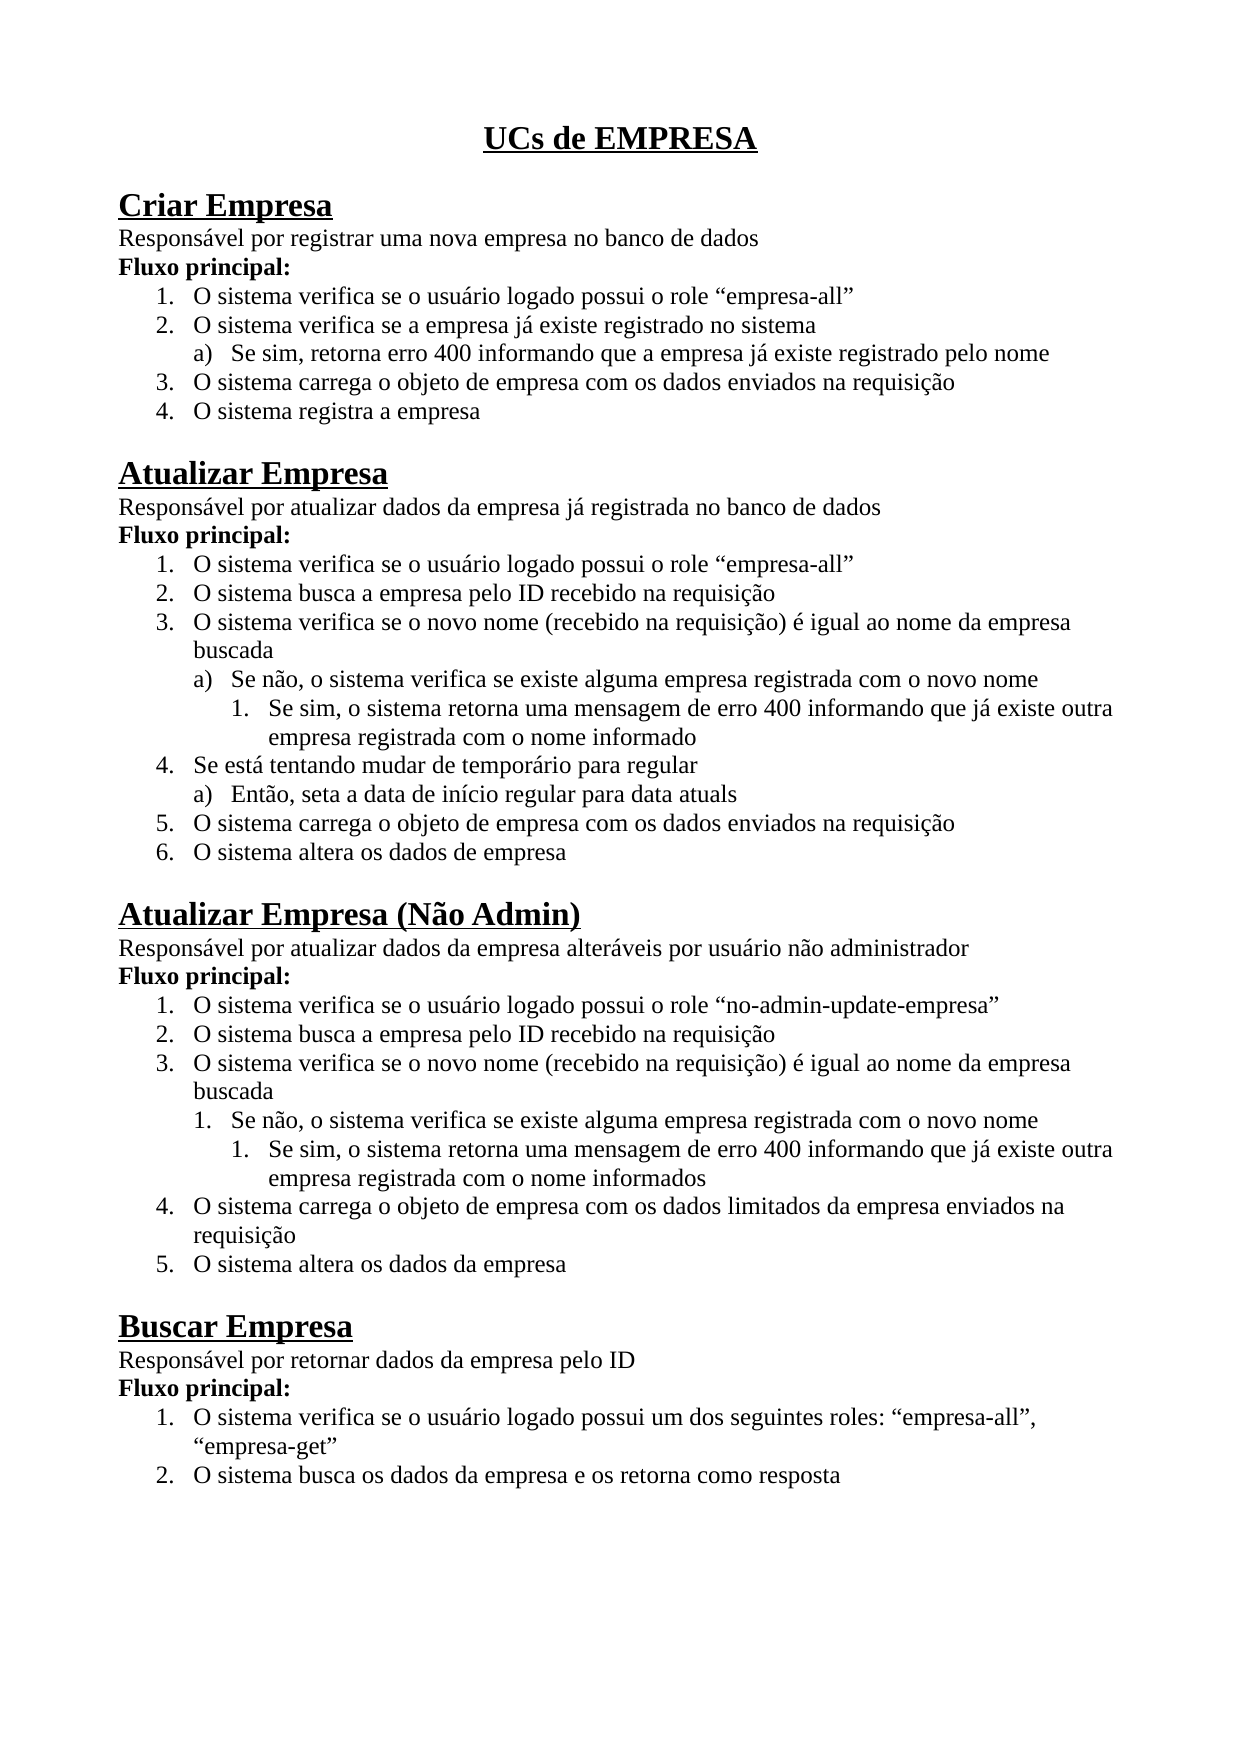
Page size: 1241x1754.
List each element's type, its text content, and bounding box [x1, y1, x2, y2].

text UCs de EMPRESA [118, 118, 1122, 156]
text Buscar Empresa [118, 1306, 1122, 1345]
text Responsável por registrar uma nova empresa no banco de dados [118, 223, 1122, 252]
list O sistema verifica se a empresa já existe registrado no sistema [156, 310, 1122, 338]
list O sistema busca os dados da empresa e os retorna como resposta [156, 1460, 1122, 1488]
text Atualizar Empresa (Não Admin) [118, 894, 1122, 933]
list O sistema carrega o objeto de empresa com os dados limitados da empresa enviados na requisição [156, 1191, 1122, 1249]
list O sistema verifica se o usuário logado possui o role “empresa-all” [156, 281, 1122, 310]
list O sistema verifica se o usuário logado possui o role “empresa-all” [156, 549, 1122, 578]
list O sistema verifica se o usuário logado possui o role “no-admin-update-empresa” [156, 990, 1122, 1019]
list O sistema altera os dados de empresa [156, 837, 1122, 866]
text Fluxo principal: [118, 252, 1122, 281]
list O sistema registra a empresa [156, 396, 1122, 425]
text Responsável por atualizar dados da empresa já registrada no banco de dados [118, 492, 1122, 521]
list Se sim, o sistema retorna uma mensagem de erro 400 informando que já existe outra empresa registrada com o nome informados [231, 1134, 1122, 1191]
text Fluxo principal: [118, 521, 1122, 549]
list O sistema busca a empresa pelo ID recebido na requisição [156, 578, 1122, 607]
list Se está tentando mudar de temporário para regular [156, 751, 1122, 779]
text Responsável por atualizar dados da empresa alteráveis por usuário não administrador [118, 933, 1122, 961]
list Se não, o sistema verifica se existe alguma empresa registrada com o novo nome [193, 664, 1122, 693]
text Fluxo principal: [118, 961, 1122, 990]
list Se sim, o sistema retorna uma mensagem de erro 400 informando que já existe outra empresa registrada com o nome informado [231, 693, 1122, 751]
list O sistema busca a empresa pelo ID recebido na requisição [156, 1019, 1122, 1048]
text Responsável por retornar dados da empresa pelo ID [118, 1345, 1122, 1373]
list O sistema verifica se o usuário logado possui um dos seguintes roles: “empresa-all”, “empresa-get” [156, 1402, 1122, 1460]
list Se não, o sistema verifica se existe alguma empresa registrada com o novo nome [193, 1105, 1122, 1134]
text Atualizar Empresa [118, 453, 1122, 492]
list Então, seta a data de início regular para data atuals [193, 779, 1122, 808]
list O sistema carrega o objeto de empresa com os dados enviados na requisição [156, 367, 1122, 396]
text Fluxo principal: [118, 1373, 1122, 1402]
list O sistema verifica se o novo nome (recebido na requisição) é igual ao nome da empresa buscada [156, 1048, 1122, 1105]
list O sistema verifica se o novo nome (recebido na requisição) é igual ao nome da empresa buscada [156, 607, 1122, 664]
text Criar Empresa [118, 185, 1122, 223]
list Se sim, retorna erro 400 informando que a empresa já existe registrado pelo nome [193, 338, 1122, 367]
list O sistema carrega o objeto de empresa com os dados enviados na requisição [156, 808, 1122, 837]
list O sistema altera os dados da empresa [156, 1249, 1122, 1278]
